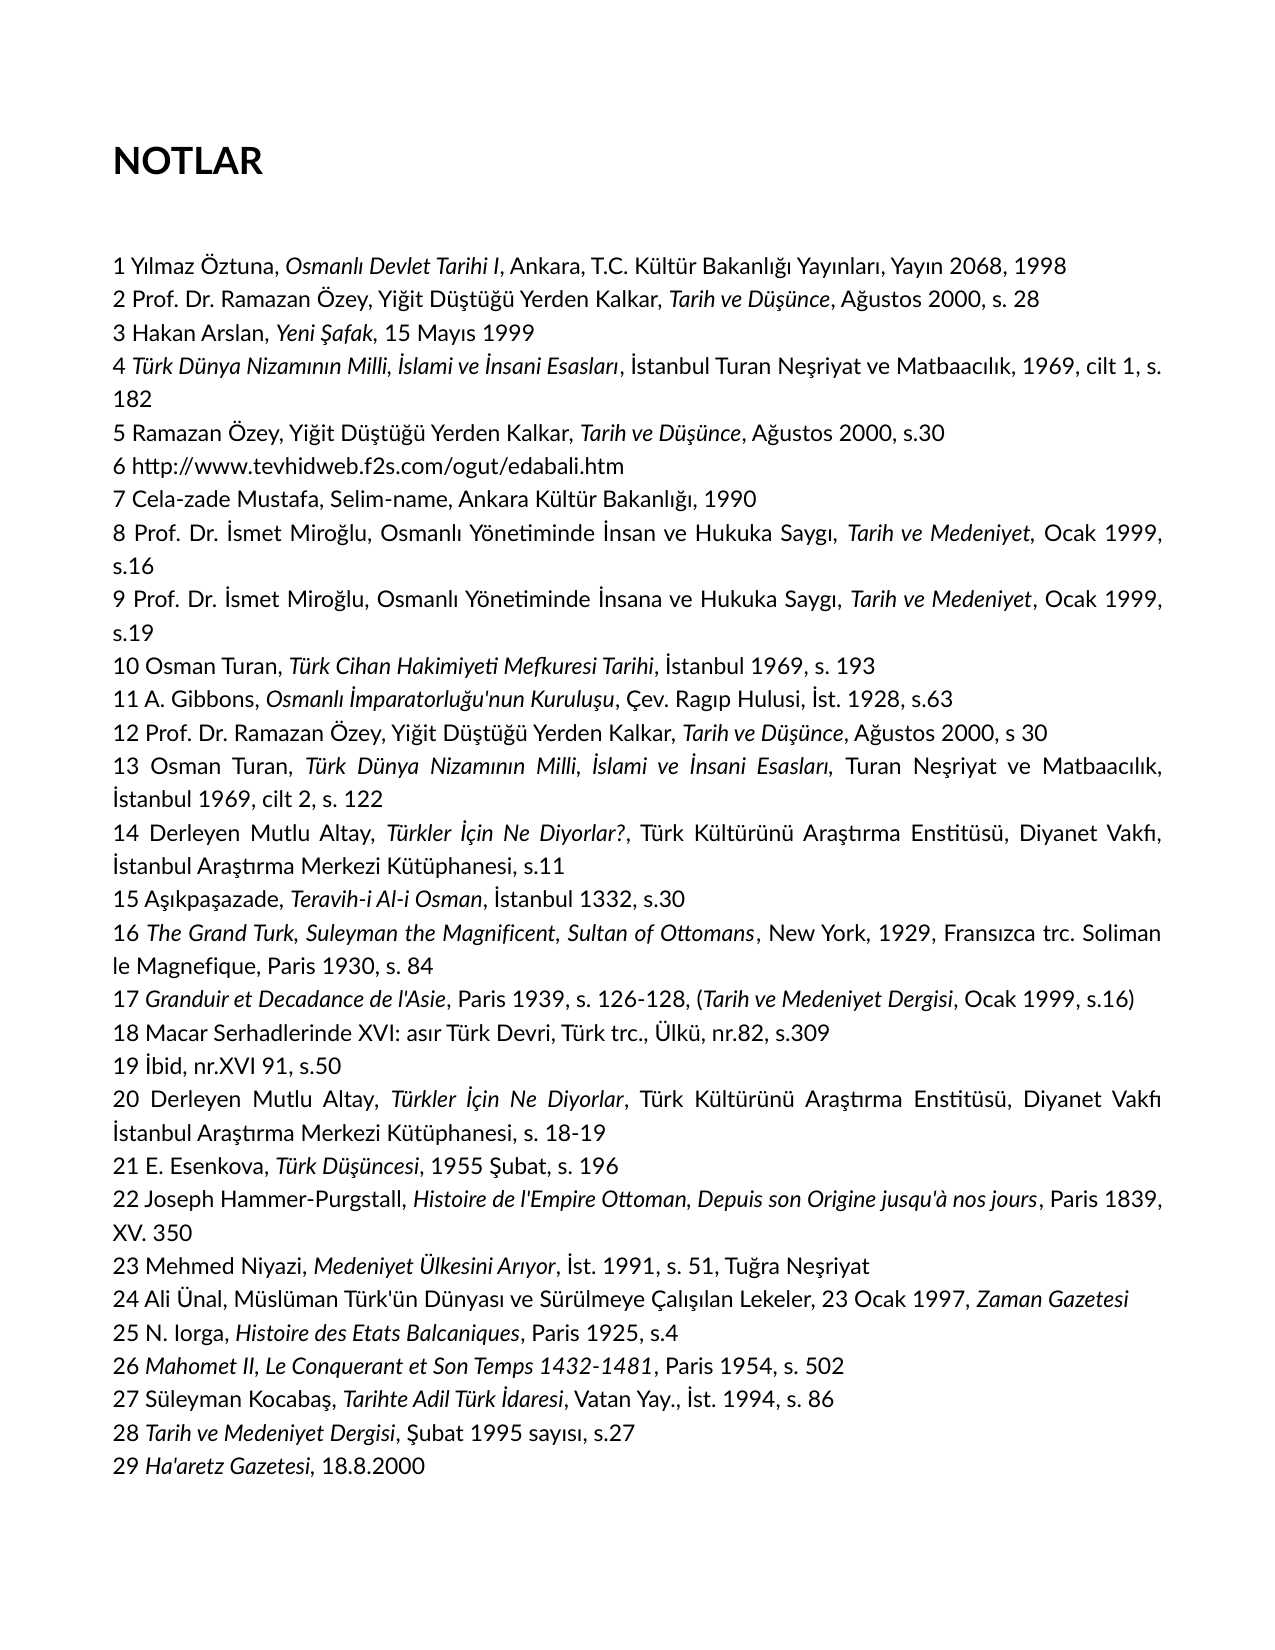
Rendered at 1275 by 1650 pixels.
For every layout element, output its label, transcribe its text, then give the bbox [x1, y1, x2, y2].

text 14 Derleyen Mutlu Altay, Türkler İçin Ne Diyorlar?, Türk Kültürünü Araştırma Enstitüsü, Diyanet Vakfı, İstanbul Araştırma Merkezi Kütüphanesi, s.11 [112, 814, 1162, 881]
text 15 Aşıkpaşazade, Teravih-i Al-i Osman, İstanbul 1332, s.30 [112, 881, 1162, 914]
text 29 Ha'aretz Gazetesi, 18.8.2000 [112, 1448, 1162, 1481]
text 21 E. Esenkova, Türk Düşüncesi, 1955 Şubat, s. 196 [112, 1148, 1162, 1181]
text 27 Süleyman Kocabaş, Tarihte Adil Türk İdaresi, Vatan Yay., İst. 1994, s. 86 [112, 1381, 1162, 1414]
text 18 Macar Serhadlerinde XVI: asır Türk Devri, Türk trc., Ülkü, nr.82, s.309 [112, 1014, 1162, 1048]
text 3 Hakan Arslan, Yeni Şafak, 15 Mayıs 1999 [112, 314, 1162, 348]
text 13 Osman Turan, Türk Dünya Nizamının Milli, İslami ve İnsani Esasları, Turan Neşriyat ve Matbaacılık, İstanbul 1969, cilt 2, s. 122 [112, 748, 1162, 814]
text 6 http://www.tevhidweb.f2s.com/ogut/edabali.htm [112, 448, 1162, 481]
text 26 Mahomet II, Le Conquerant et Son Temps 1432-1481, Paris 1954, s. 502 [112, 1348, 1162, 1381]
text 23 Mehmed Niyazi, Medeniyet Ülkesini Arıyor, İst. 1991, s. 51, Tuğra Neşriyat [112, 1248, 1162, 1281]
text 2 Prof. Dr. Ramazan Özey, Yiğit Düştüğü Yerden Kalkar, Tarih ve Düşünce, Ağustos 2000, s. 28 [112, 281, 1162, 314]
text NOTLAR [112, 148, 1162, 181]
text 19 İbid, nr.XVI 91, s.50 [112, 1048, 1162, 1081]
text 1 Yılmaz Öztuna, Osmanlı Devlet Tarihi I, Ankara, T.C. Kültür Bakanlığı Yayınları, Yayın 2068, 1998 [112, 248, 1162, 281]
text 20 Derleyen Mutlu Altay, Türkler İçin Ne Diyorlar, Türk Kültürünü Araştırma Enstitüsü, Diyanet Vakfı İstanbul Araştırma Merkezi Kütüphanesi, s. 18-19 [112, 1081, 1162, 1148]
text 25 N. Iorga, Histoire des Etats Balcaniques, Paris 1925, s.4 [112, 1314, 1162, 1348]
text 28 Tarih ve Medeniyet Dergisi, Şubat 1995 sayısı, s.27 [112, 1414, 1162, 1448]
text 16 The Grand Turk, Suleyman the Magnificent, Sultan of Ottomans, New York, 1929, Fransızca trc. Soliman le Magnefique, Paris 1930, s. 84 [112, 914, 1162, 981]
text 22 Joseph Hammer-Purgstall, Histoire de l'Empire Ottoman, Depuis son Origine jusqu'à nos jours, Paris 1839, XV. 350 [112, 1181, 1162, 1248]
text 5 Ramazan Özey, Yiğit Düştüğü Yerden Kalkar, Tarih ve Düşünce, Ağustos 2000, s.30 [112, 414, 1162, 448]
text 7 Cela-zade Mustafa, Selim-name, Ankara Kültür Bakanlığı, 1990 [112, 481, 1162, 514]
text 11 A. Gibbons, Osmanlı İmparatorluğu'nun Kuruluşu, Çev. Ragıp Hulusi, İst. 1928, s.63 [112, 681, 1162, 714]
text 12 Prof. Dr. Ramazan Özey, Yiğit Düştüğü Yerden Kalkar, Tarih ve Düşünce, Ağustos 2000, s 30 [112, 714, 1162, 748]
text 17 Granduir et Decadance de l'Asie, Paris 1939, s. 126-128, (Tarih ve Medeniyet Dergisi, Ocak 1999, s.16) [112, 981, 1162, 1014]
text 9 Prof. Dr. İsmet Miroğlu, Osmanlı Yönetiminde İnsana ve Hukuka Saygı, Tarih ve Medeniyet, Ocak 1999, s.19 [112, 581, 1162, 648]
text 4 Türk Dünya Nizamının Milli, İslami ve İnsani Esasları, İstanbul Turan Neşriyat ve Matbaacılık, 1969, cilt 1, s. 182 [112, 348, 1162, 414]
text 24 Ali Ünal, Müslüman Türk'ün Dünyası ve Sürülmeye Çalışılan Lekeler, 23 Ocak 1997, Zaman Gazetesi [112, 1281, 1162, 1314]
text 8 Prof. Dr. İsmet Miroğlu, Osmanlı Yönetiminde İnsan ve Hukuka Saygı, Tarih ve Medeniyet, Ocak 1999, s.16 [112, 514, 1162, 581]
text 10 Osman Turan, Türk Cihan Hakimiyeti Mefkuresi Tarihi, İstanbul 1969, s. 193 [112, 648, 1162, 681]
